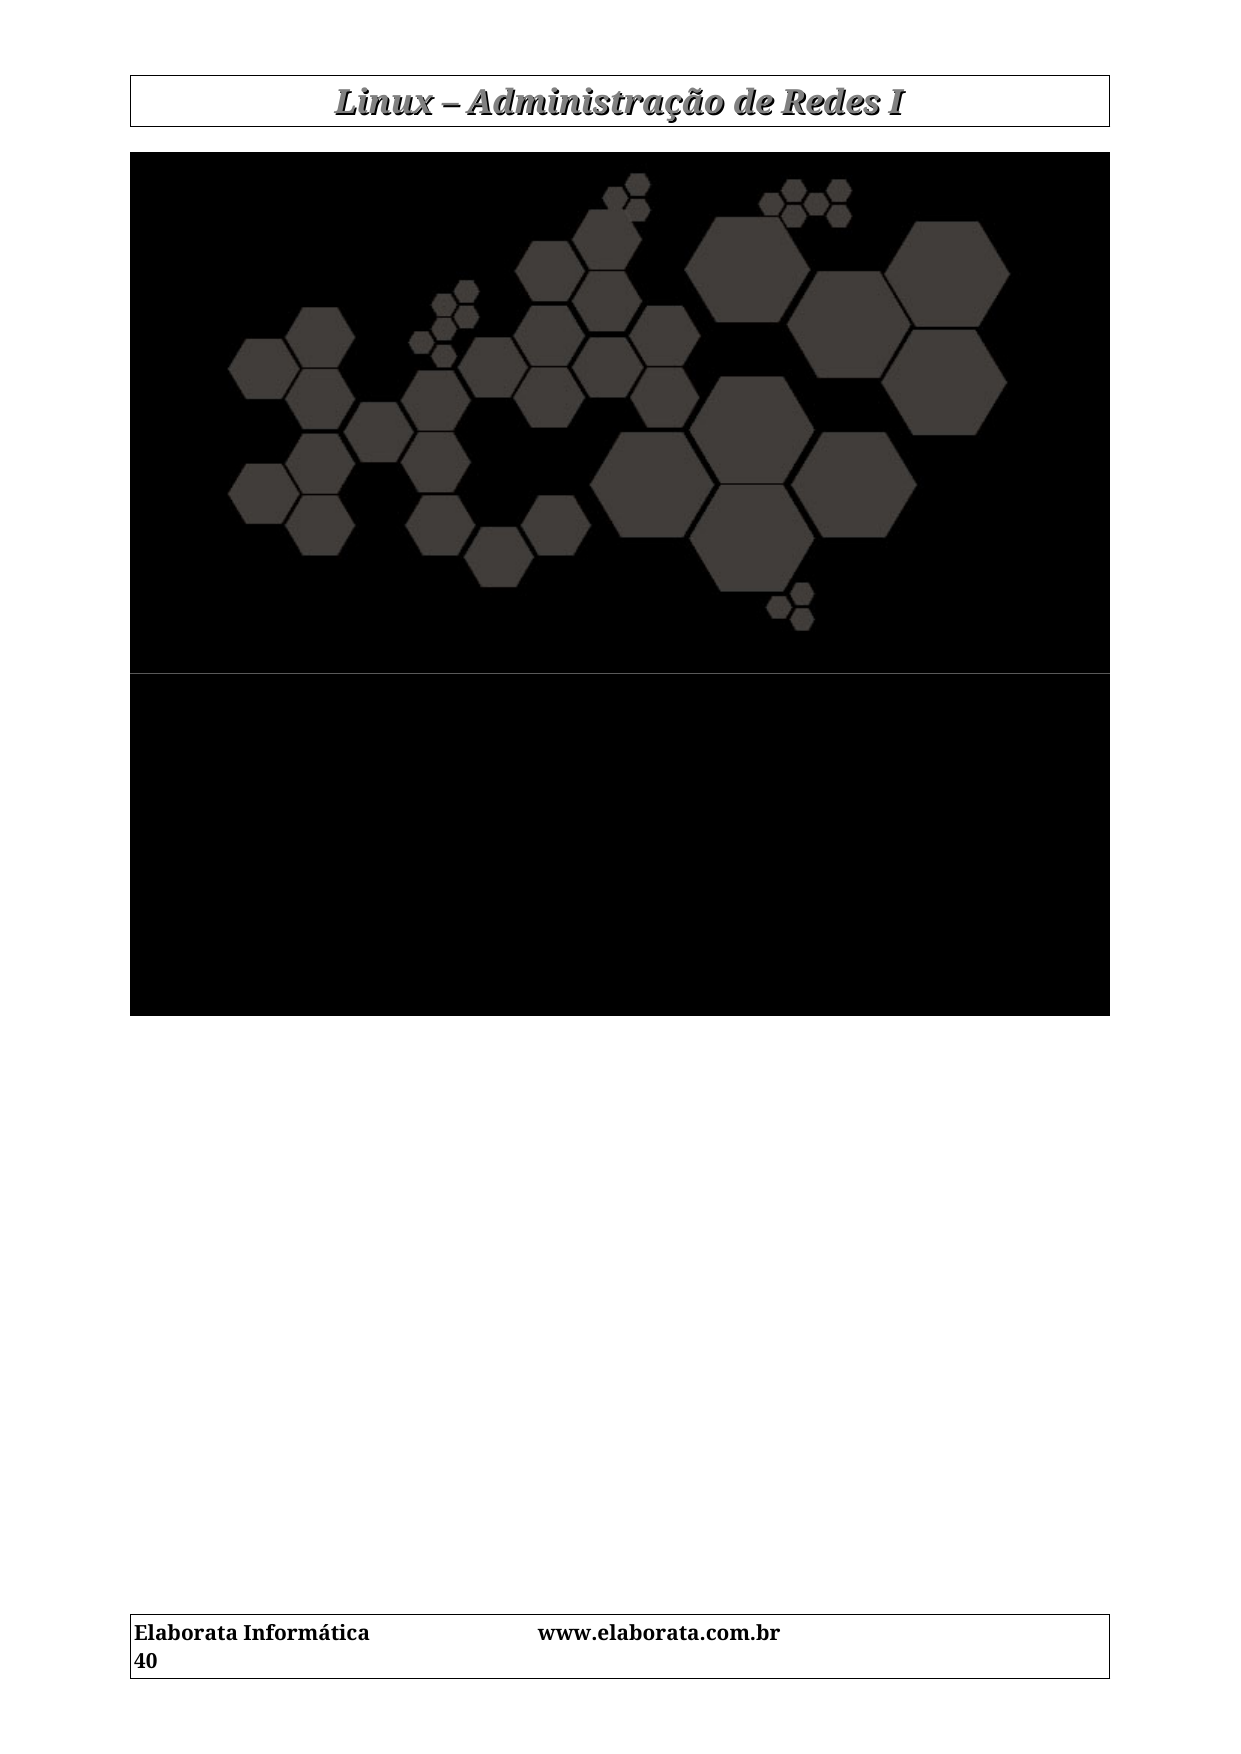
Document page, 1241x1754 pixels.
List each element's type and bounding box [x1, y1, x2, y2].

picture [216, 152, 1024, 640]
